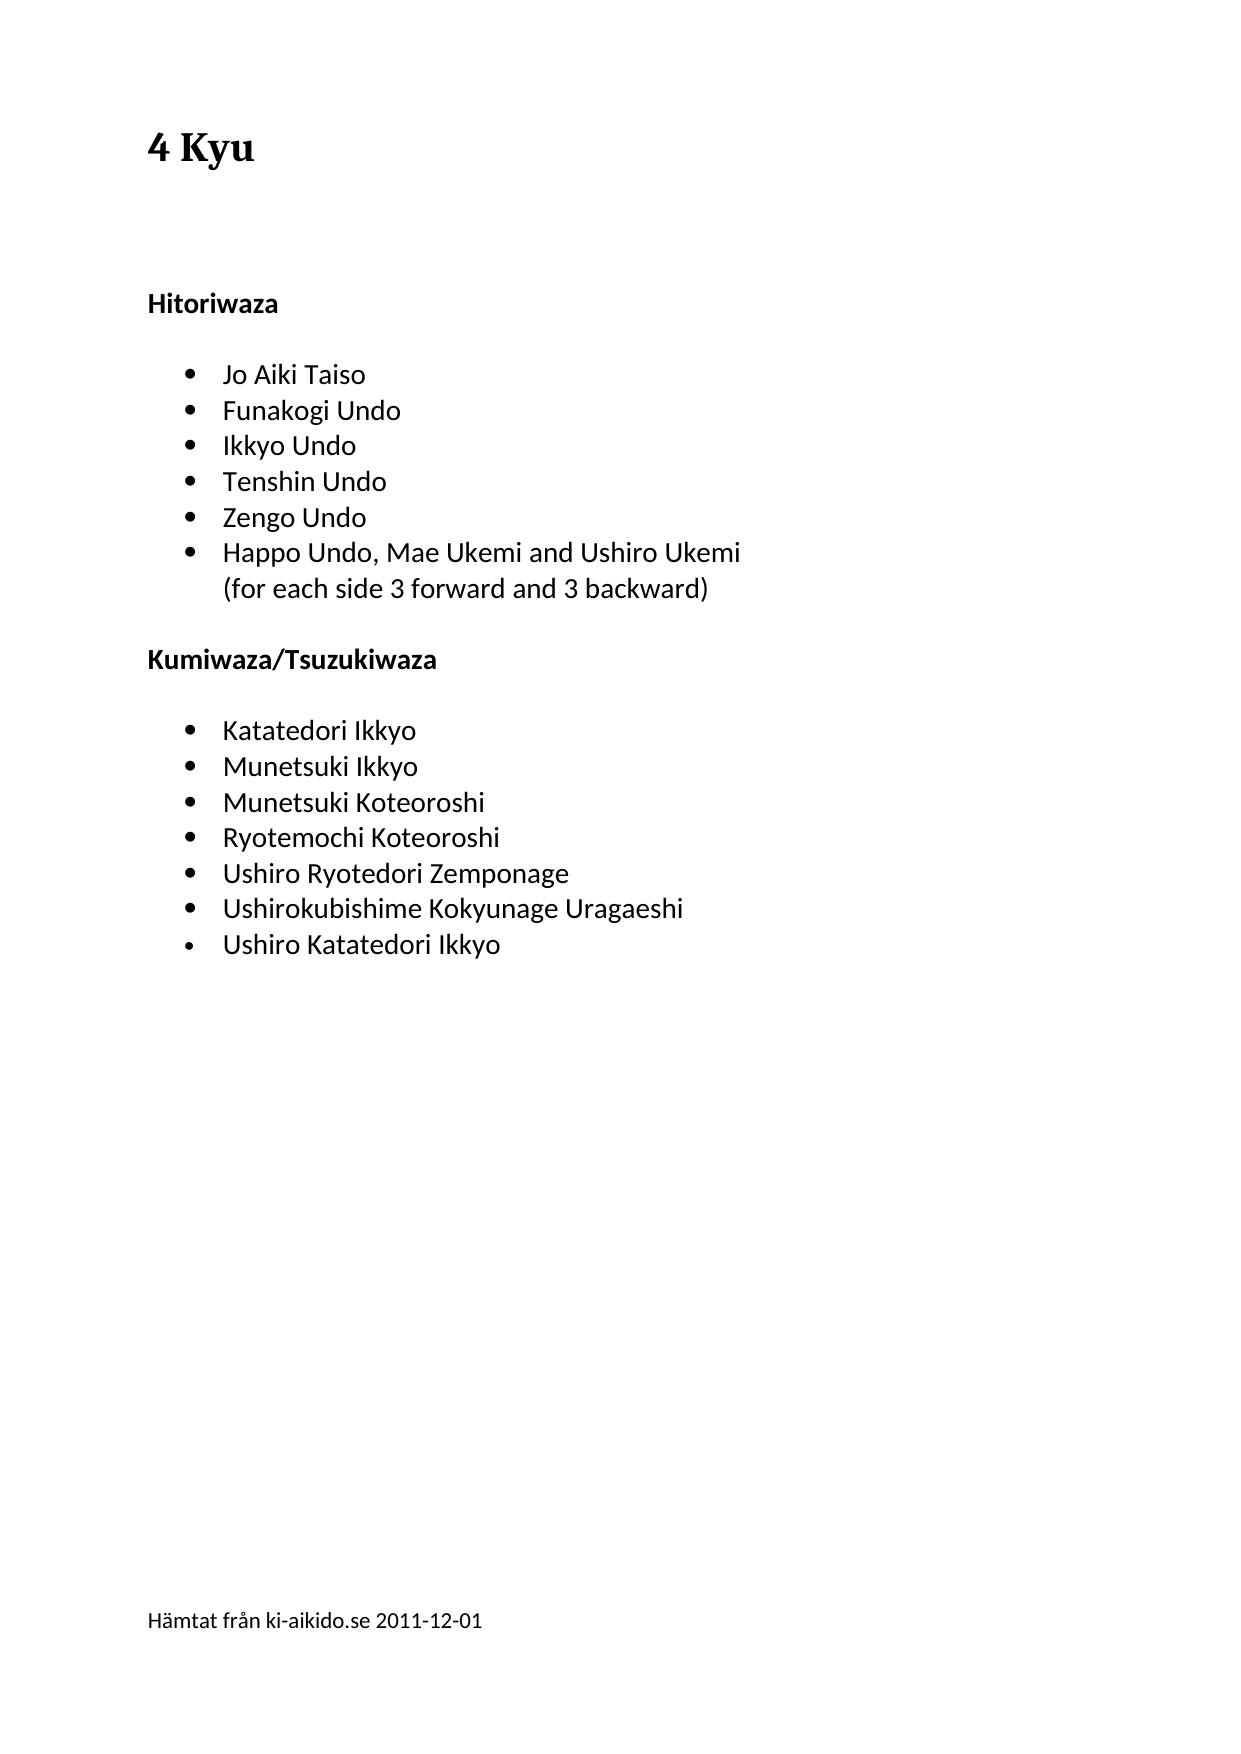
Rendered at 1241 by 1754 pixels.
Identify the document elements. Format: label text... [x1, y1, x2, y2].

text Hitoriwaza [148, 285, 1093, 321]
list Munetsuki Ikkyo [185, 748, 1093, 784]
list Tenshin Undo [185, 463, 1093, 499]
text Kumiwaza/Tsuzukiwaza [148, 641, 1093, 677]
list Funakogi Undo [185, 392, 1093, 427]
list Ryotemochi Koteoroshi [185, 819, 1093, 855]
list Ushirokubishime Kokyunage Uragaeshi [185, 891, 1093, 926]
list Happo Undo, Mae Ukemi and Ushiro Ukemi [185, 534, 1093, 570]
list Zengo Undo [185, 499, 1093, 534]
list Jo Aiki Taiso [185, 356, 1093, 392]
text (for each side 3 forward and 3 backward) [148, 570, 1093, 606]
list Ikkyo Undo [185, 427, 1093, 463]
subtitle 4 Kyu [148, 124, 1093, 172]
list Ushiro Katatedori Ikkyo [185, 926, 1093, 962]
list Katatedori Ikkyo [185, 712, 1093, 748]
list Munetsuki Koteoroshi [185, 784, 1093, 819]
list Ushiro Ryotedori Zemponage [185, 855, 1093, 891]
